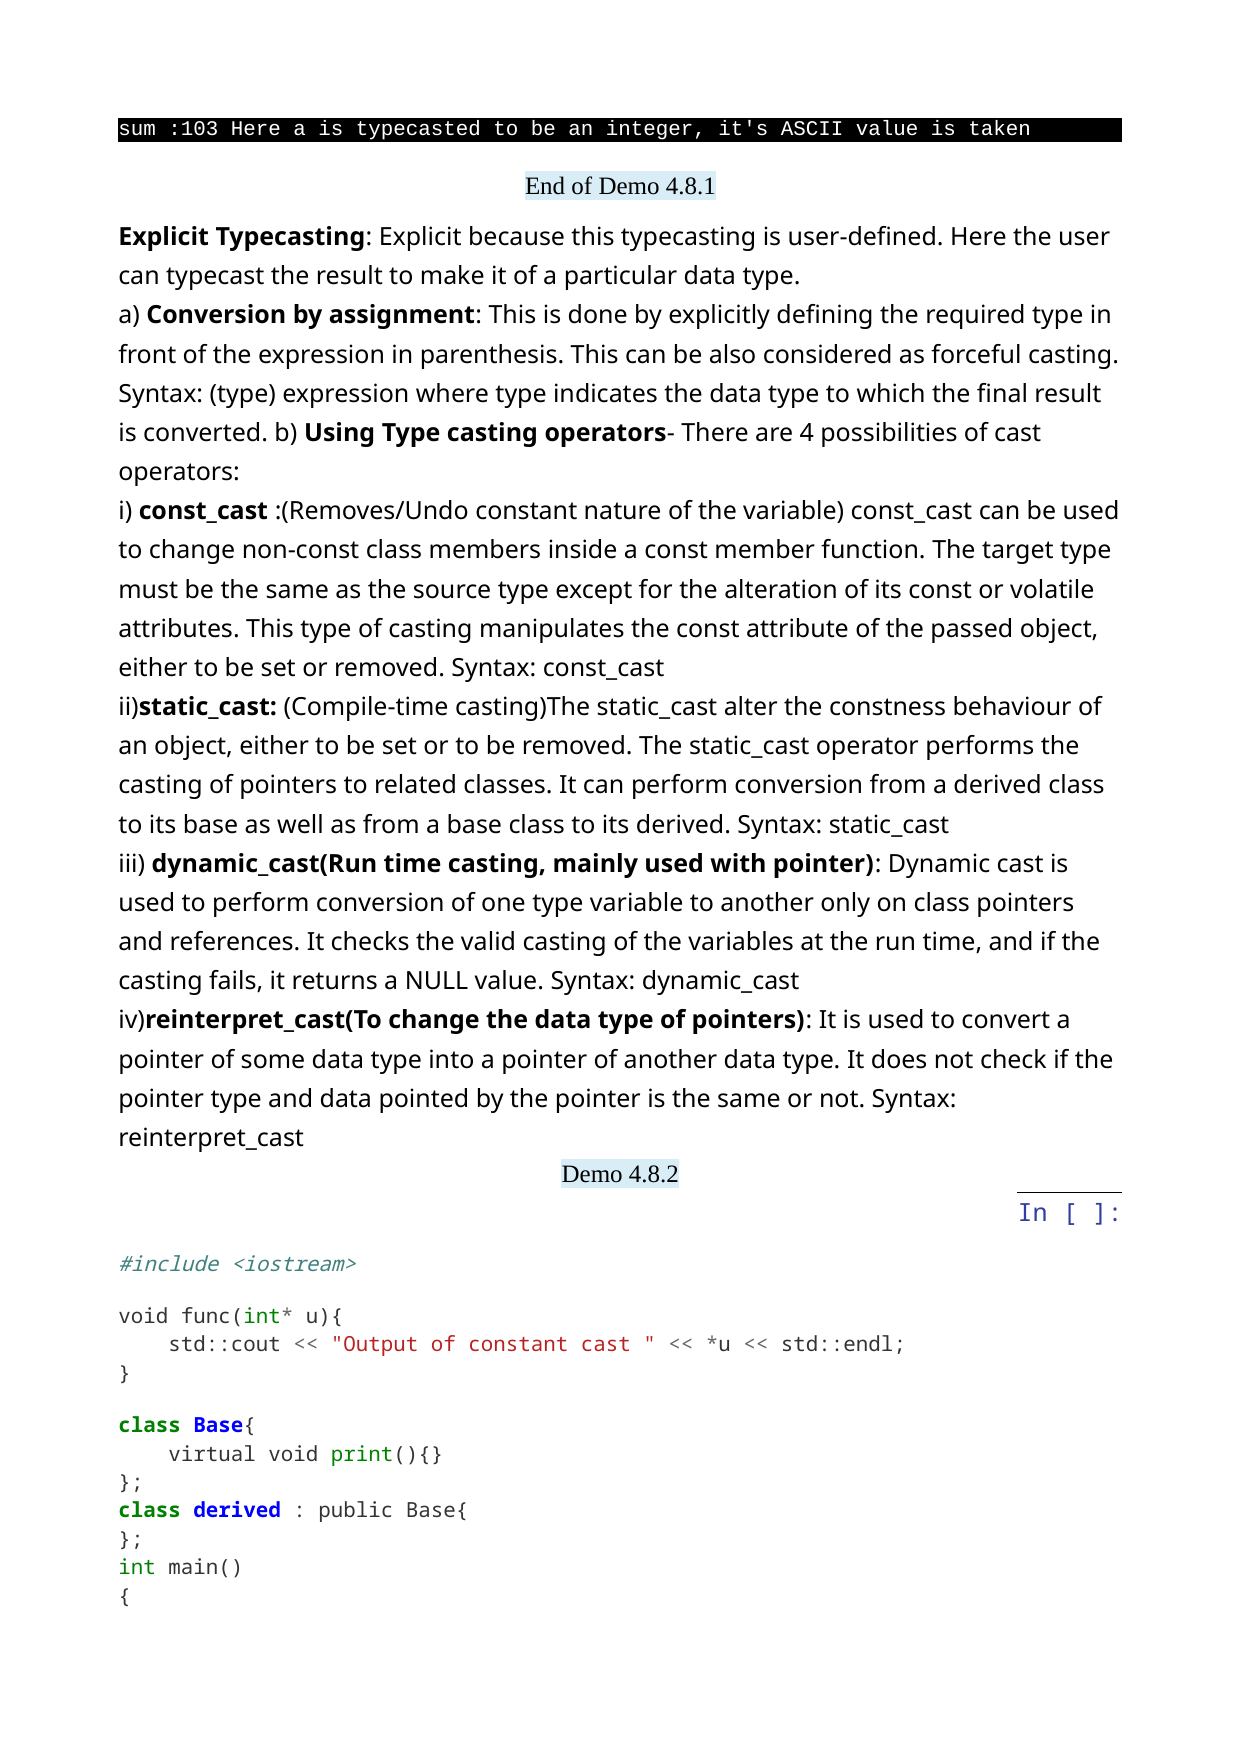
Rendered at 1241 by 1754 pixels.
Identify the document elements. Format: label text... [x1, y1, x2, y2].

text { [118, 1581, 1122, 1609]
text End of Demo 4.8.1 [118, 171, 1122, 200]
text virtual void print(){} [118, 1439, 1122, 1467]
text i) const_cast :(Removes/Undo constant nature of the variable) const_cast can be used to change non-const class members inside a const member function. The target type must be the same as the source type except for the alteration of its const or volatile attributes. This type of casting manipulates the const attribute of the passed object, either to be set or removed. Syntax: const_cast [118, 493, 1122, 684]
text std::cout << "Output of constant cast " << *u << std::endl; [118, 1329, 1122, 1358]
text Explicit Typecasting: Explicit because this typecasting is user-defined. Here the user can typecast the result to make it of a particular data type. [118, 219, 1122, 292]
text class derived : public Base{ [118, 1496, 1122, 1524]
text }; [118, 1467, 1122, 1496]
text }; [118, 1524, 1122, 1552]
text #include <iostream> [118, 1249, 1122, 1277]
text } [118, 1358, 1122, 1387]
text In [ ]: [118, 1192, 1122, 1229]
text a) Conversion by assignment: This is done by explicitly defining the required type in front of the expression in parenthesis. This can be also considered as forceful casting. Syntax: (type) expression where type indicates the data type to which the final result is converted. b) Using Type casting operators- There are 4 possibilities of cast operators: [118, 297, 1122, 488]
text sum :103 Here a is typecasted to be an integer, it's ASCII value is taken [118, 118, 1122, 142]
text iii) dynamic_cast(Run time casting, mainly used with pointer): Dynamic cast is used to perform conversion of one type variable to another only on class pointers and references. It checks the valid casting of the variables at the run time, and if the casting fails, it returns a NULL value. Syntax: dynamic_cast [118, 846, 1122, 997]
text iv)reinterpret_cast(To change the data type of pointers): It is used to convert a pointer of some data type into a pointer of another data type. It does not check if the pointer type and data pointed by the pointer is the same or not. Syntax: reinterpret_cast [118, 1002, 1122, 1154]
text class Base{ [118, 1410, 1122, 1439]
text void func(int* u){ [118, 1301, 1122, 1329]
text ii)static_cast: (Compile-time casting)The static_cast alter the constness behaviour of an object, either to be set or to be removed. The static_cast operator performs the casting of pointers to related classes. It can perform conversion from a derived class to its base as well as from a base class to its derived. Syntax: static_cast [118, 689, 1122, 840]
text int main() [118, 1552, 1122, 1581]
text Demo 4.8.2 [118, 1159, 1122, 1188]
